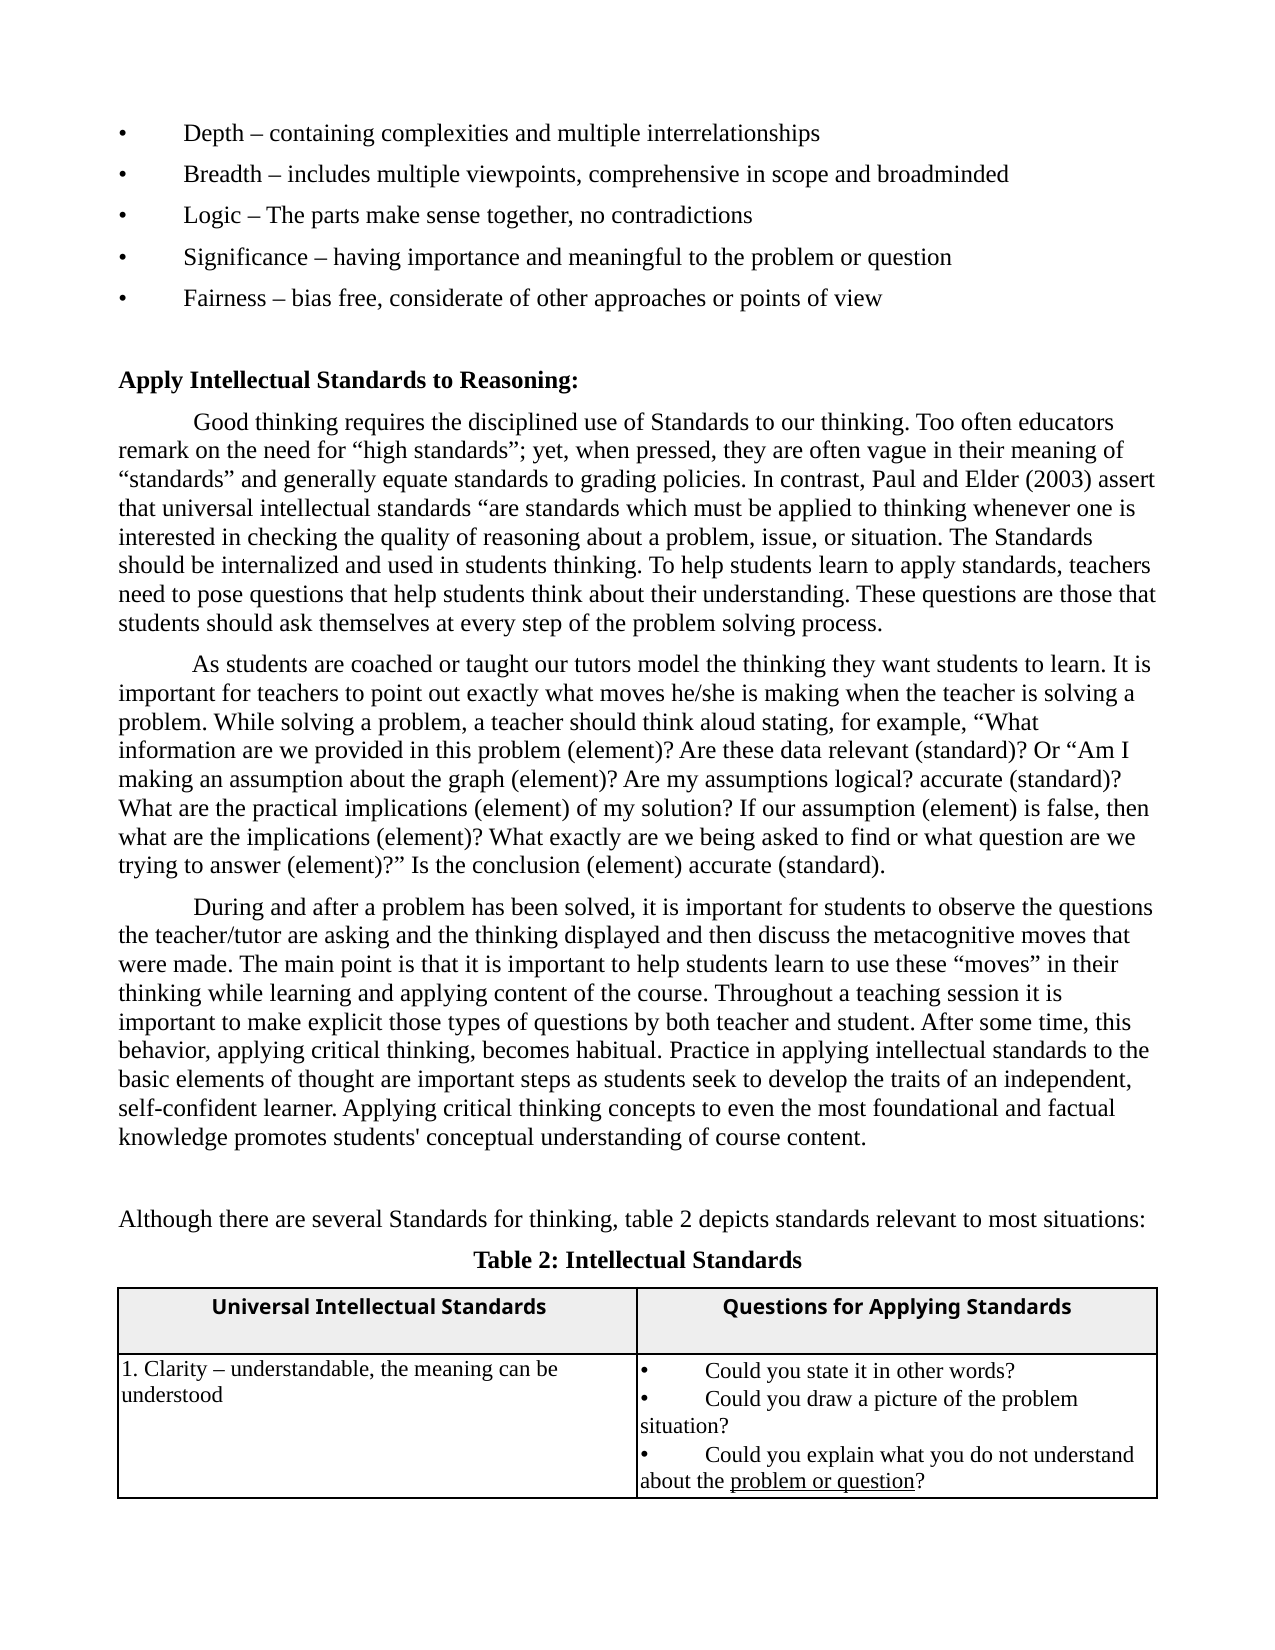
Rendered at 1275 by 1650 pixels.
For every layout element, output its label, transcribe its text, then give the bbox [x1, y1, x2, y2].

text Good thinking requires the disciplined use of Standards to our thinking. Too often educators remark on the need for “high standards”; yet, when pressed, they are often vague in their meaning of “standards” and generally equate standards to grading policies. In contrast, Paul and Elder (2003) assert that universal intellectual standards “are standards which must be applied to thinking whenever one is interested in checking the quality of reasoning about a problem, issue, or situation. The Standards should be internalized and used in students thinking. To help students learn to apply standards, teachers need to pose questions that help students think about their understanding. These questions are those that students should ask themselves at every step of the problem solving process. [118, 407, 1157, 637]
table_header Questions for Applying Standards [638, 1289, 1156, 1353]
text Apply Intellectual Standards to Reasoning: [118, 366, 1157, 394]
text • Breadth – includes multiple viewpoints, comprehensive in scope and broadminded [118, 159, 1157, 188]
text Although there are several Standards for thinking, table 2 depicts standards relevant to most situations: [118, 1204, 1157, 1233]
table_cell 1. Clarity – understandable, the meaning can be understood [119, 1355, 636, 1497]
text • Logic – The parts make sense together, no contradictions [118, 201, 1157, 229]
text • Fairness – bias free, considerate of other approaches or points of view [118, 283, 1157, 312]
text Table 2: Intellectual Standards [118, 1246, 1157, 1274]
table_header Universal Intellectual Standards [119, 1289, 636, 1353]
table_cell • Could you state it in other words? • Could you draw a picture of the problem situation? • Could you explain what you do not understand about the problem or question? [638, 1355, 1156, 1497]
text During and after a problem has been solved, it is important for students to observe the questions the teacher/tutor are asking and the thinking displayed and then discuss the metacognitive moves that were made. The main point is that it is important to help students learn to use these “moves” in their thinking while learning and applying content of the course. Throughout a teaching session it is important to make explicit those types of questions by both teacher and student. After some time, this behavior, applying critical thinking, becomes habitual. Practice in applying intellectual standards to the basic elements of thought are important steps as students seek to develop the traits of an independent, self-confident learner. Applying critical thinking concepts to even the most foundational and factual knowledge promotes students' conceptual understanding of course content. [118, 892, 1157, 1151]
text As students are coached or taught our tutors model the thinking they want students to learn. It is important for teachers to point out exactly what moves he/she is making when the teacher is solving a problem. While solving a problem, a teacher should think aloud stating, for example, “What information are we provided in this problem (element)? Are these data relevant (standard)? Or “Am I making an assumption about the graph (element)? Are my assumptions logical? accurate (standard)? What are the practical implications (element) of my solution? If our assumption (element) is false, then what are the implications (element)? What exactly are we being asked to find or what question are we trying to answer (element)?” Is the conclusion (element) accurate (standard). [118, 649, 1157, 879]
text • Significance – having importance and meaningful to the problem or question [118, 242, 1157, 271]
text • Depth – containing complexities and multiple interrelationships [118, 118, 1157, 147]
